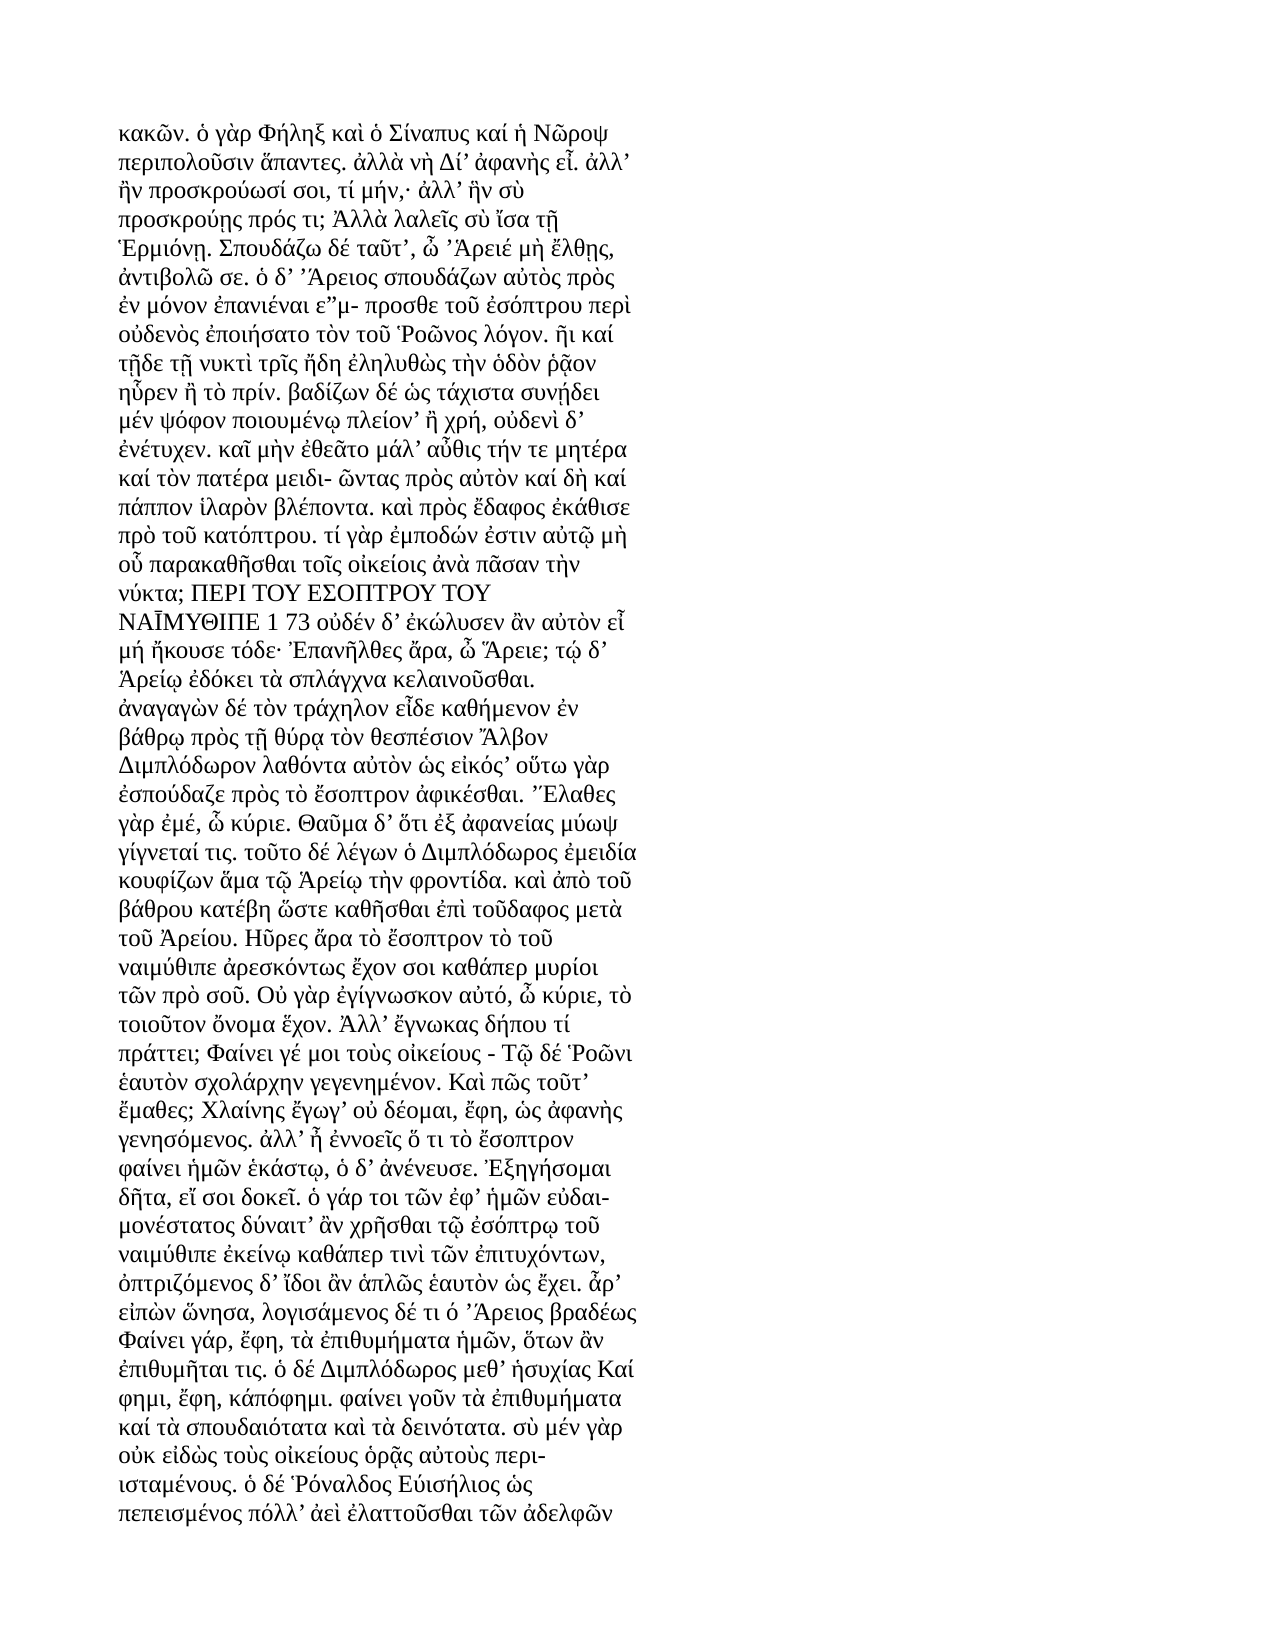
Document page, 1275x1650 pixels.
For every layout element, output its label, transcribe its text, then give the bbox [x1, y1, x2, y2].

table_cell [637, 118, 1157, 1527]
table_cell κακῶν. ὁ γὰρ Φήληξ καὶ ὁ Σίναπυς καί ἡ Νῶροψ περιπολοῦσιν ἅπαντες. ἀλλὰ νὴ Δί’ ἀφανὴς εἶ. ἀλλ’ ἢν προσκρούωσί σοι, τί μήν,· ἀλλ’ ἣν σὺ προσκρούῃς πρός τι; Ἀλλὰ λαλεῖς σὺ ἴσα τῇ Ἑρμιόνῃ. Σπουδάζω δέ ταῦτ’, ὦ ’Ἁρειέ μὴ ἔλθῃς, ἀντιβολῶ σε. ὁ δ’ ’Άρειος σπουδάζων αὐτὸς πρὸς ἐν μόνον ἐπανιέναι ε”μ- προσθε τοῦ ἐσόπτρου περὶ οὐδενὸς ἐποιήσατο τὸν τοῦ Ῥοῶνος λόγον. ῆι καί τῇδε τῇ νυκτὶ τρῖς ἤδη ἐληλυθὼς τὴν ὁδὸν ῥᾷον ηὗρεν ἢ τὸ πρίν. βαδίζων δέ ὡς τάχιστα συνῄδει μέν ψόφον ποιουμένῳ πλείον’ ἢ χρή, οὐδενὶ δ’ ἐνέτυχεν. καῖ μὴν ἐθεᾶτο μάλ’ αὖθις τήν τε μητέρα καί τὸν πατέρα μειδι- ῶντας πρὸς αὐτὸν καί δὴ καί πάππον ἱλαρὸν βλέποντα. καὶ πρὸς ἔδαφος ἐκάθισε πρὸ τοῦ κατόπτρου. τί γὰρ ἐμποδών ἐστιν αὐτῷ μὴ οὗ παρακαθῆσθαι τοῖς οἰκείοις ἀνὰ πᾶσαν τὴν νύκτα; ΠΕΡΙ ΤΟΥ ΕΣΟΠΤΡΟΥ ΤΟΥ ΝΑῙΜΥΘΙΠΕ 1 73 οὐδέν δ’ ἐκώλυσεν ἂν αὐτὸν εἶ μή ἤκουσε τόδε· Ἐπανῆλθες ἄρα, ὦ Ἅρειε; τῴ δ’ Ἁρείῳ ἐδόκει τὰ σπλάγχνα κελαινοῦσθαι. ἀναγαγὼν δέ τὸν τράχηλον εἶδε καθήμενον ἐν βάθρῳ πρὸς τῇ θύρᾳ τὸν θεσπέσιον Ἄλβον Διμπλόδωρον λαθόντα αὐτὸν ὡς εἰκός’ οὕτω γὰρ ἐσπούδαζε πρὸς τὸ ἔσοπτρον ἀφικέσθαι. ’Έλαθες γὰρ ἐμέ, ὧ κύριε. Θαῦμα δ’ ὅτι ἐξ ἀφανείας μύωψ γίγνεταί τις. τοῦτο δέ λέγων ὁ Διμπλόδωρος ἐμειδία κουφίζων ἅμα τῷ Ἁρείῳ τὴν φροντίδα. καὶ ἀπὸ τοῦ βάθρου κατέβη ὥστε καθῆσθαι ἐπὶ τοῦδαφος μετὰ τοῦ Ἀρείου. Ηῦρες ἄρα τὸ ἔσοπτρον τὸ τοῦ ναιμύθιπε ἀρεσκόντως ἔχον σοι καθάπερ μυρίοι τῶν πρὸ σοῦ. Οὐ γὰρ ἐγίγνωσκον αὐτό, ὦ κύριε, τὸ τοιοῦτον ὄνομα ἕχον. Ἀλλ’ ἔγνωκας δήπου τί πράττει; Φαίνει γέ μοι τοὺς οἰκείους - Τῷ δέ Ῥοῶνι ἑαυτὸν σχολάρχην γεγενημένον. Καὶ πῶς τοῦτ’ ἔμαθες; Χλαίνης ἔγωγ’ οὐ δέομαι, ἔφη, ὡς ἀφανὴς γενησόμενος. ἀλλ’ ἦ ἐννοεῖς ὅ τι τὸ ἔσοπτρον φαίνει ἡμῶν ἑκάστῳ, ὁ δ’ ἀνένευσε. Ἐξηγήσομαι δῆτα, εἴ σοι δοκεῖ. ὁ γάρ τοι τῶν ἐφ’ ἡμῶν εὐδαι- μονέστατος δύναιτ’ ἂν χρῆσθαι τῷ ἐσόπτρῳ τοῦ ναιμύθιπε ἐκείνῳ καθάπερ τινὶ τῶν ἐπιτυχόντων, ὀπτριζόμενος δ’ ἴδοι ἂν ἁπλῶς ἑαυτὸν ὡς ἔχει. ἆρ’ εἰπὼν ὥνησα, λογισάμενος δέ τι ό ’Άρειος βραδέως Φαίνει γάρ, ἔφη, τὰ ἐπιθυμήματα ἡμῶν, ὅτων ἂν ἐπιθυμῆται τις. ὁ δέ Διμπλόδωρος μεθ’ ἡσυχίας Καί φημι, ἔφη, κάπόφημι. φαίνει γοῦν τὰ ἐπιθυμήματα καί τὰ σπουδαιότατα καὶ τὰ δεινότατα. σὺ μέν γὰρ οὐκ εἰδὼς τοὺς οἰκείους ὁρᾷς αὐτοὺς περι- ισταμένους. ὁ δέ Ῥόναλδος Εύισήλιος ὡς πεπεισμένος πόλλ’ ἀεὶ ἐλαττοῦσθαι τῶν ἀδελφῶν [118, 118, 637, 1527]
